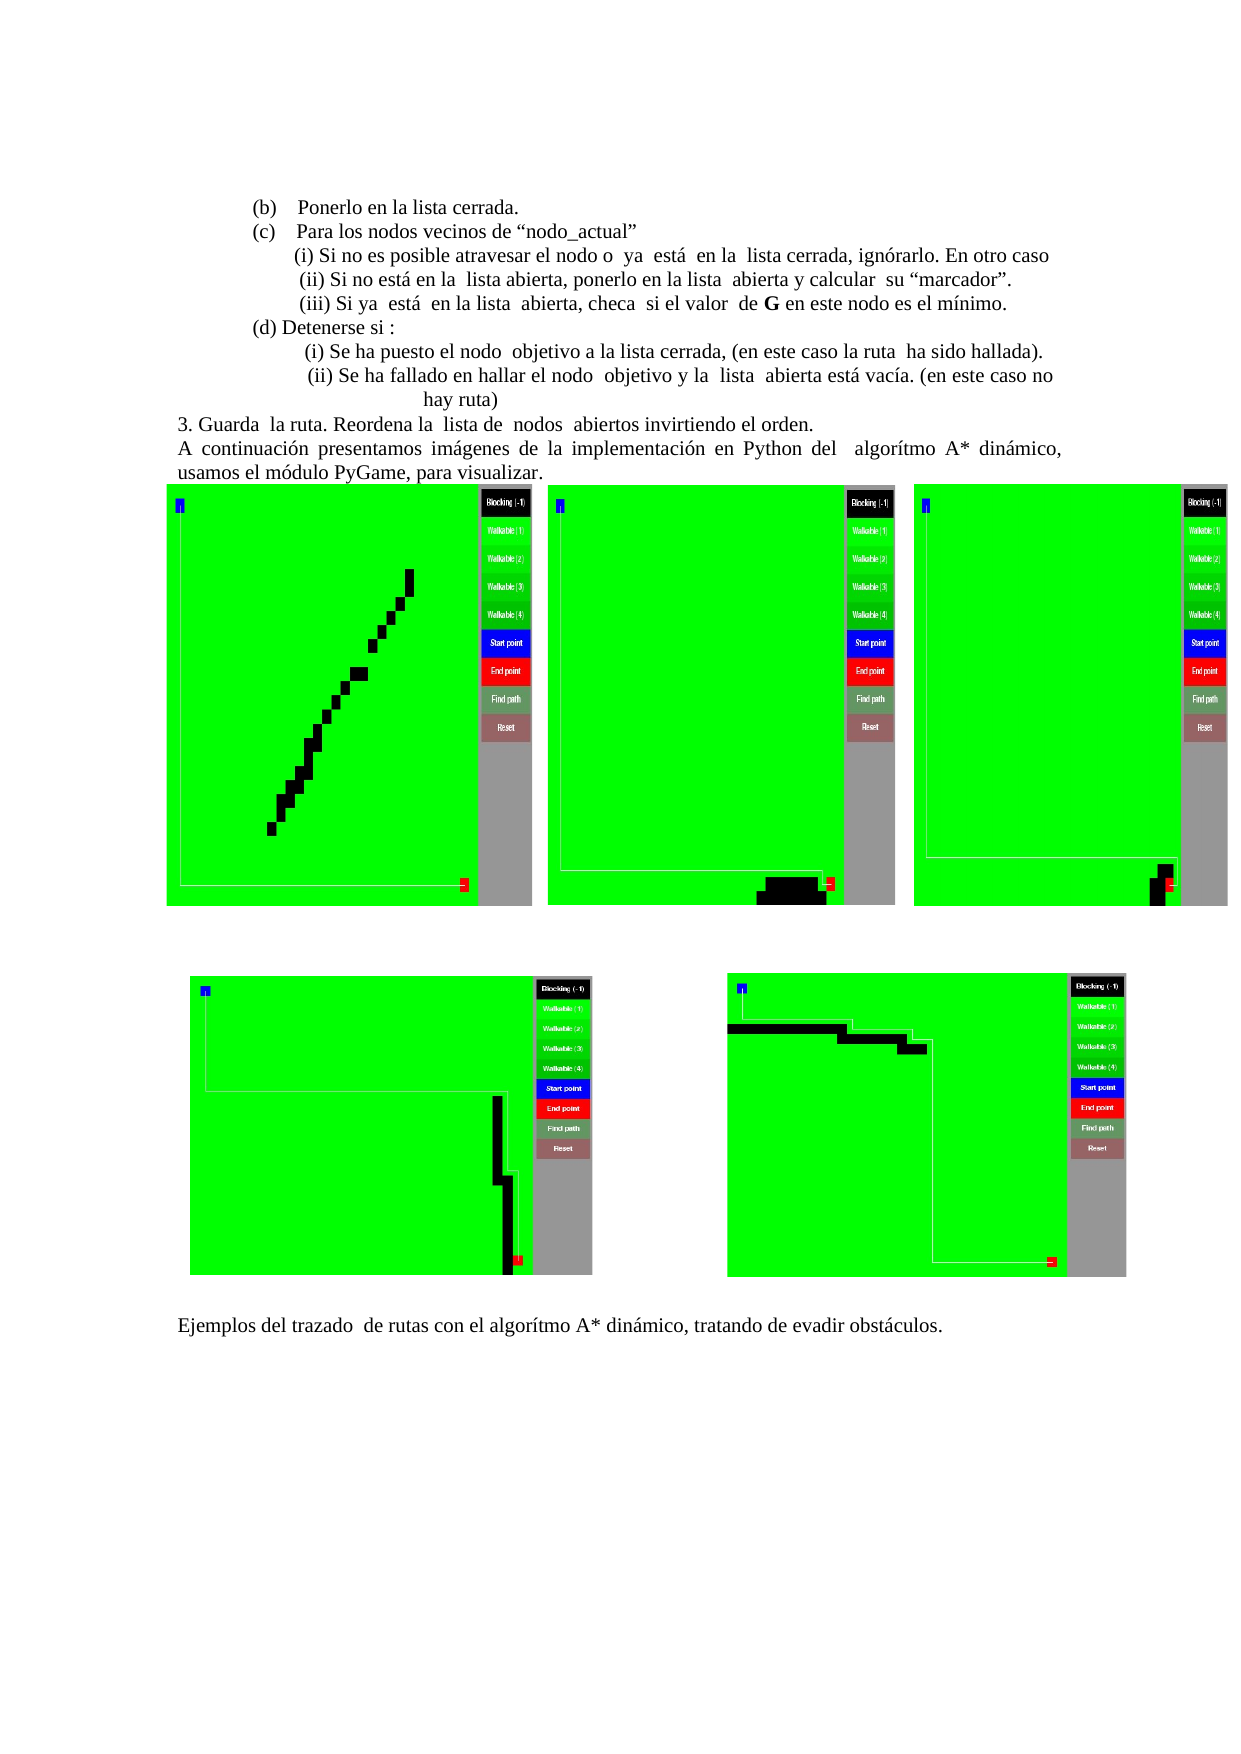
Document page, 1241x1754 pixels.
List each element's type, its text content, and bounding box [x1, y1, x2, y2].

text (c) Para los nodos vecinos de “nodo_actual” [177, 219, 1063, 243]
text (ii) Si no está en la lista abierta, ponerlo en la lista abierta y calcular su “marcador”. [177, 267, 1063, 291]
picture [547, 485, 896, 905]
text (i) Se ha puesto el nodo objetivo a la lista cerrada, (en este caso la ruta ha sido hallada). [177, 339, 1063, 363]
picture [914, 484, 1228, 906]
text (d) Detenerse si : [177, 315, 1063, 339]
text A continuación presentamos imágenes de la implementación en Python del algorítmo A* dinámico, usamos el módulo PyGame, para visualizar. [177, 436, 1063, 484]
text (ii) Se ha fallado en hallar el nodo objetivo y la lista abierta está vacía. (en este caso no hay ruta) [177, 363, 1063, 411]
text (b) Ponerlo en la lista cerrada. [177, 195, 1063, 219]
picture [190, 976, 593, 1275]
picture [166, 484, 533, 906]
text (iii) Si ya está en la lista abierta, checa si el valor de G en este nodo es el mínimo. [177, 291, 1063, 315]
text (i) Si no es posible atravesar el nodo o ya está en la lista cerrada, ignórarlo. En otro caso [177, 243, 1063, 267]
text 3. Guarda la ruta. Reordena la lista de nodos abiertos invirtiendo el orden. [177, 411, 1063, 436]
text Ejemplos del trazado de rutas con el algorítmo A* dinámico, tratando de evadir obstáculos. [177, 1313, 1063, 1337]
picture [727, 973, 1127, 1277]
